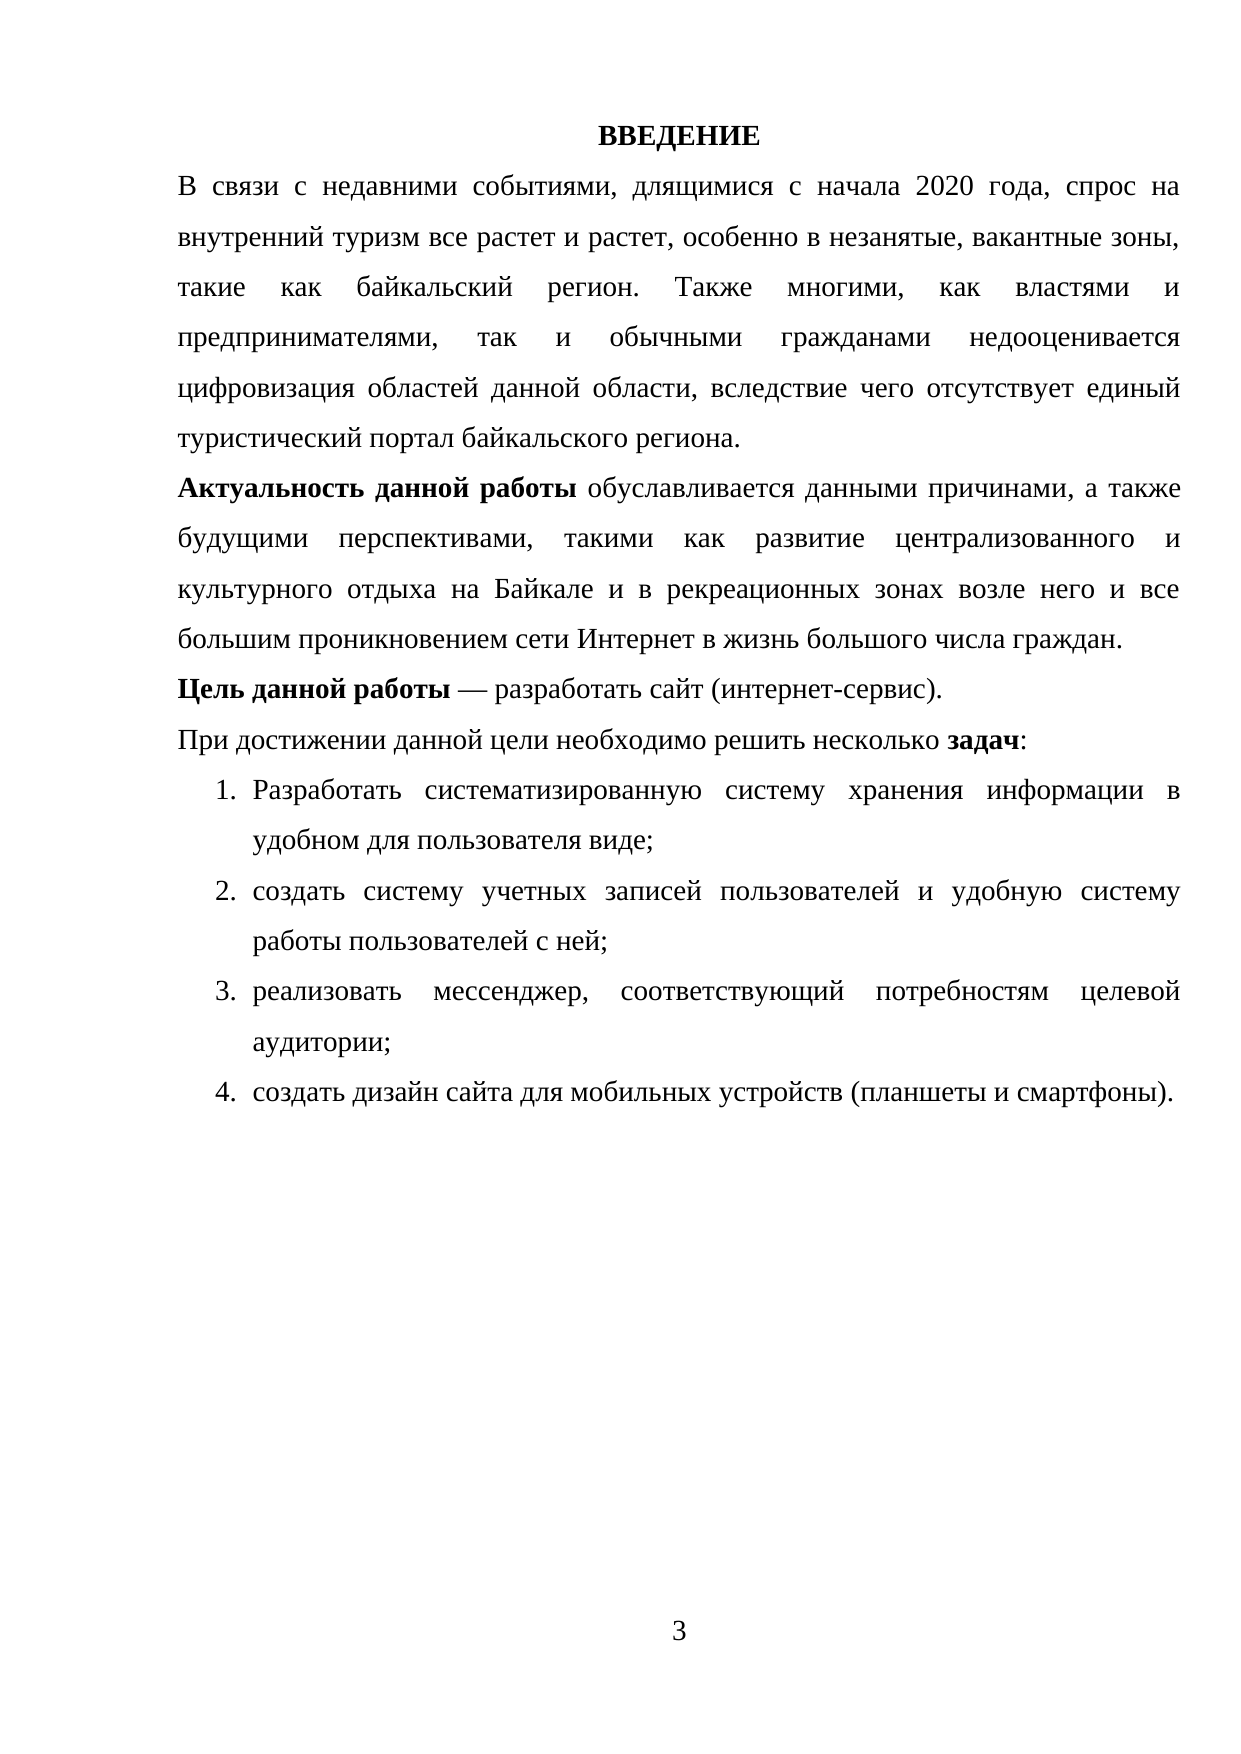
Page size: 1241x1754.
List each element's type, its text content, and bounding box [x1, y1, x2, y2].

text При достижении данной цели необходимо решить несколько задач: [177, 722, 1181, 755]
subtitle Введение [177, 118, 1181, 152]
list создать систему учетных записей пользователей и удобную систему работы пользователей с ней; [215, 873, 1181, 957]
list реализовать мессенджер, соответствующий потребностям целевой аудитории; [215, 973, 1181, 1057]
list Разработать систематизированную систему хранения информации в удобном для пользователя виде; [215, 772, 1181, 856]
text В связи с недавними событиями, длящимися с начала 2020 года, спрос на внутренний туризм все растет и растет, особенно в незанятые, вакантные зоны, такие как байкальский регион. Также многими, как властями и предпринимателями, так и обычными гражданами недооценивается цифровизация областей данной области, вследствие чего отсутствует единый туристический портал байкальского региона. [177, 168, 1181, 453]
list Цель данной работы — разработать сайт (интернет-сервис). [177, 672, 1181, 705]
list создать дизайн сайта для мобильных устройств (планшеты и смартфоны). [215, 1074, 1181, 1108]
text Актуальность данной работы обуславливается данными причинами, а также будущими перспективами, такими как развитие централизованного и культурного отдыха на Байкале и в рекреационных зонах возле него и все большим проникновением сети Интернет в жизнь большого числа граждан. [177, 470, 1181, 655]
